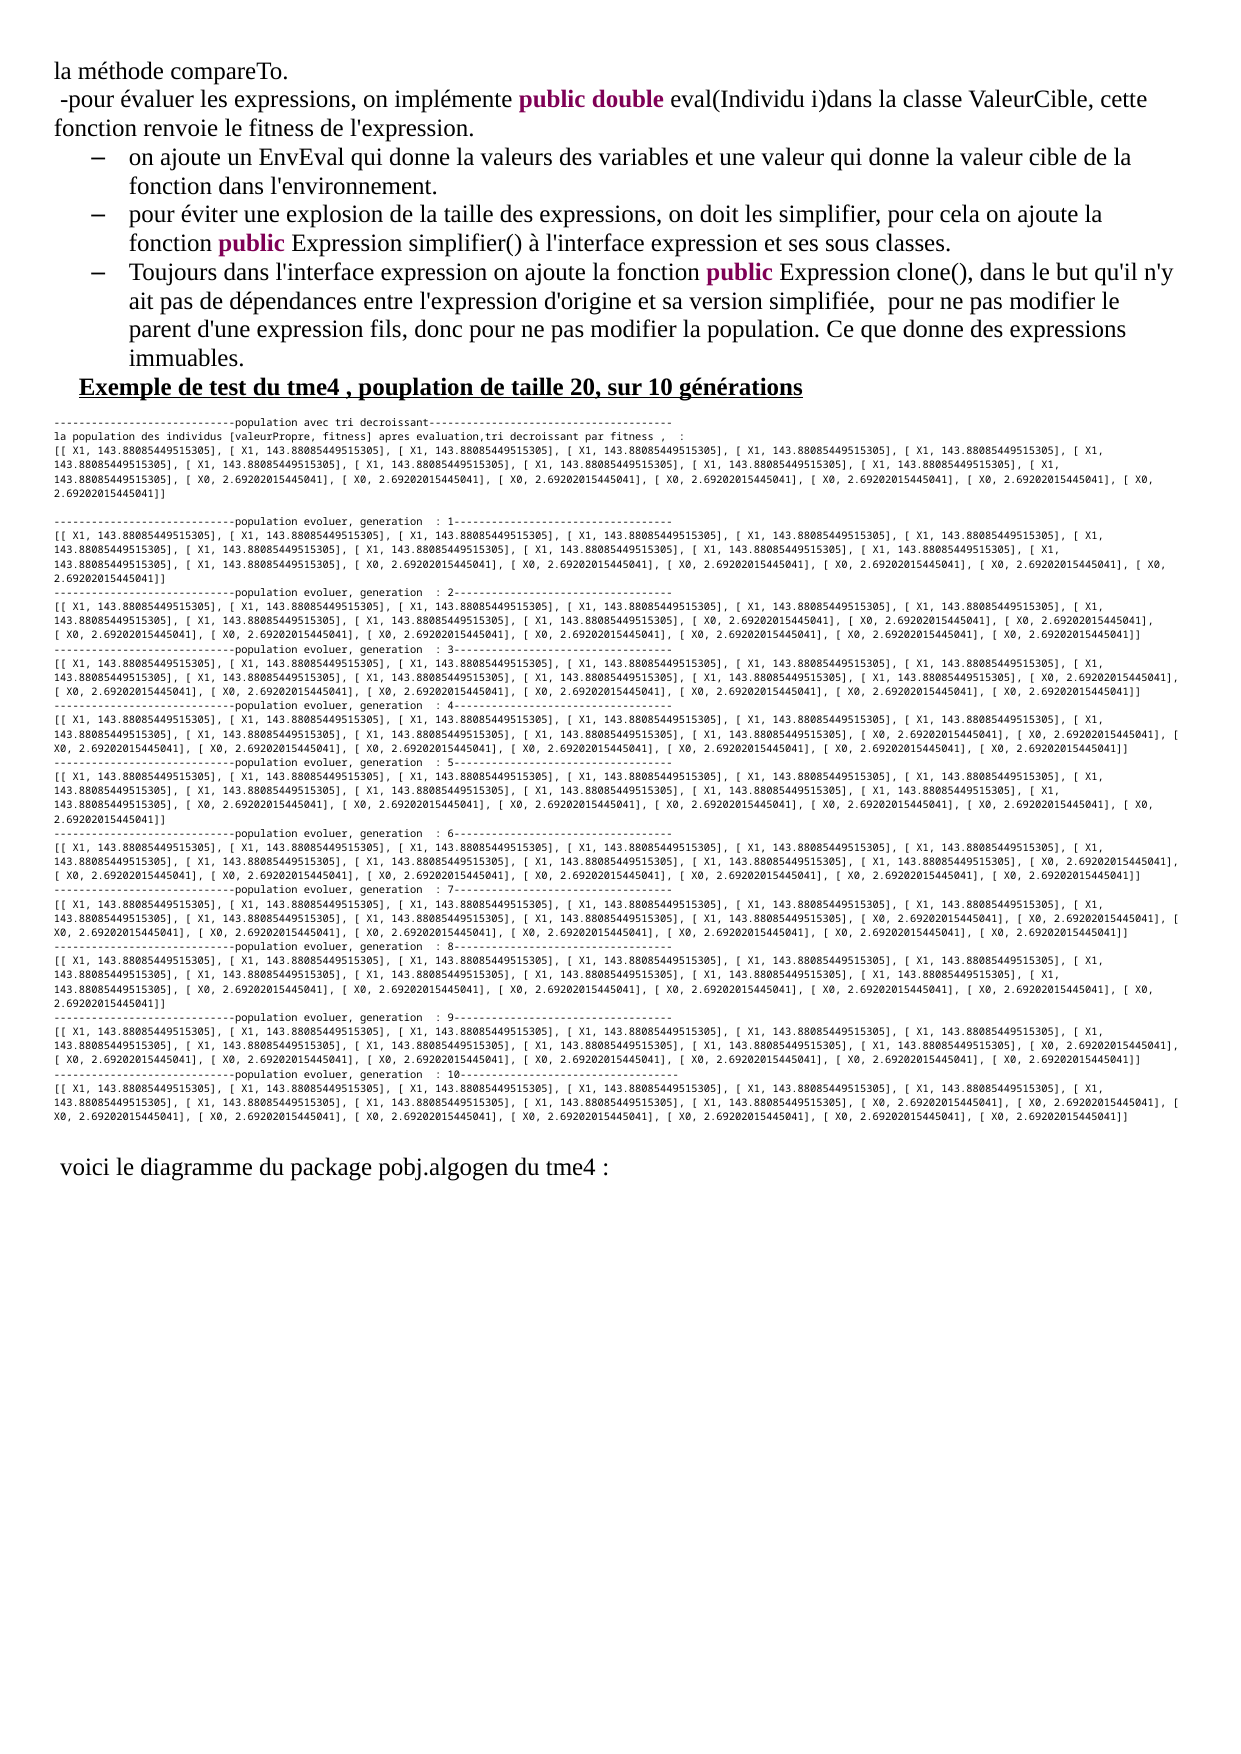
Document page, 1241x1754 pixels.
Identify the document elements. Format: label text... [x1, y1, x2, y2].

text la méthode compareTo. [53, 56, 1184, 84]
text -pour évaluer les expressions, on implémente public double eval(Individu i)dans la classe ValeurCible, cette fonction renvoie le fitness de l'expression. [53, 84, 1184, 142]
text [[ X1, 143.88085449515305], [ X1, 143.88085449515305], [ X1, 143.88085449515305], [ X1, 143.88085449515305], [ X1, 143.88085449515305], [ X1, 143.88085449515305], [ X1, 143.88085449515305], [ X1, 143.88085449515305], [ X1, 143.88085449515305], [ X1, 143.88085449515305], [ X1, 143.88085449515305], [ X0, 2.69202015445041], [ X0, 2.69202015445041], [ X0, 2.69202015445041], [ X0, 2.69202015445041], [ X0, 2.69202015445041], [ X0, 2.69202015445041], [ X0, 2.69202015445041], [ X0, 2.69202015445041], [ X0, 2.69202015445041]] [53, 713, 1184, 755]
text [[ X1, 143.88085449515305], [ X1, 143.88085449515305], [ X1, 143.88085449515305], [ X1, 143.88085449515305], [ X1, 143.88085449515305], [ X1, 143.88085449515305], [ X1, 143.88085449515305], [ X1, 143.88085449515305], [ X1, 143.88085449515305], [ X1, 143.88085449515305], [ X1, 143.88085449515305], [ X1, 143.88085449515305], [ X1, 143.88085449515305], [ X0, 2.69202015445041], [ X0, 2.69202015445041], [ X0, 2.69202015445041], [ X0, 2.69202015445041], [ X0, 2.69202015445041], [ X0, 2.69202015445041], [ X0, 2.69202015445041]] [53, 443, 1184, 500]
text [[ X1, 143.88085449515305], [ X1, 143.88085449515305], [ X1, 143.88085449515305], [ X1, 143.88085449515305], [ X1, 143.88085449515305], [ X1, 143.88085449515305], [ X1, 143.88085449515305], [ X1, 143.88085449515305], [ X1, 143.88085449515305], [ X1, 143.88085449515305], [ X1, 143.88085449515305], [ X1, 143.88085449515305], [ X1, 143.88085449515305], [ X0, 2.69202015445041], [ X0, 2.69202015445041], [ X0, 2.69202015445041], [ X0, 2.69202015445041], [ X0, 2.69202015445041], [ X0, 2.69202015445041], [ X0, 2.69202015445041]] [53, 769, 1184, 826]
text [[ X1, 143.88085449515305], [ X1, 143.88085449515305], [ X1, 143.88085449515305], [ X1, 143.88085449515305], [ X1, 143.88085449515305], [ X1, 143.88085449515305], [ X1, 143.88085449515305], [ X1, 143.88085449515305], [ X1, 143.88085449515305], [ X1, 143.88085449515305], [ X1, 143.88085449515305], [ X1, 143.88085449515305], [ X0, 2.69202015445041], [ X0, 2.69202015445041], [ X0, 2.69202015445041], [ X0, 2.69202015445041], [ X0, 2.69202015445041], [ X0, 2.69202015445041], [ X0, 2.69202015445041], [ X0, 2.69202015445041]] [53, 656, 1184, 698]
text [[ X1, 143.88085449515305], [ X1, 143.88085449515305], [ X1, 143.88085449515305], [ X1, 143.88085449515305], [ X1, 143.88085449515305], [ X1, 143.88085449515305], [ X1, 143.88085449515305], [ X1, 143.88085449515305], [ X1, 143.88085449515305], [ X1, 143.88085449515305], [ X1, 143.88085449515305], [ X0, 2.69202015445041], [ X0, 2.69202015445041], [ X0, 2.69202015445041], [ X0, 2.69202015445041], [ X0, 2.69202015445041], [ X0, 2.69202015445041], [ X0, 2.69202015445041], [ X0, 2.69202015445041], [ X0, 2.69202015445041]] [53, 1081, 1184, 1123]
text -----------------------------population evoluer, generation : 5----------------------------------- [53, 755, 1184, 769]
text voici le diagramme du package pobj.algogen du tme4 : [53, 1152, 1184, 1181]
text [[ X1, 143.88085449515305], [ X1, 143.88085449515305], [ X1, 143.88085449515305], [ X1, 143.88085449515305], [ X1, 143.88085449515305], [ X1, 143.88085449515305], [ X1, 143.88085449515305], [ X1, 143.88085449515305], [ X1, 143.88085449515305], [ X1, 143.88085449515305], [ X1, 143.88085449515305], [ X1, 143.88085449515305], [ X0, 2.69202015445041], [ X0, 2.69202015445041], [ X0, 2.69202015445041], [ X0, 2.69202015445041], [ X0, 2.69202015445041], [ X0, 2.69202015445041], [ X0, 2.69202015445041], [ X0, 2.69202015445041]] [53, 840, 1184, 883]
text [[ X1, 143.88085449515305], [ X1, 143.88085449515305], [ X1, 143.88085449515305], [ X1, 143.88085449515305], [ X1, 143.88085449515305], [ X1, 143.88085449515305], [ X1, 143.88085449515305], [ X1, 143.88085449515305], [ X1, 143.88085449515305], [ X1, 143.88085449515305], [ X1, 143.88085449515305], [ X1, 143.88085449515305], [ X0, 2.69202015445041], [ X0, 2.69202015445041], [ X0, 2.69202015445041], [ X0, 2.69202015445041], [ X0, 2.69202015445041], [ X0, 2.69202015445041], [ X0, 2.69202015445041], [ X0, 2.69202015445041]] [53, 1024, 1184, 1067]
text -----------------------------population evoluer, generation : 3----------------------------------- [53, 642, 1184, 656]
text -----------------------------population evoluer, generation : 6----------------------------------- [53, 826, 1184, 840]
text -----------------------------population evoluer, generation : 8----------------------------------- [53, 939, 1184, 953]
text -----------------------------population avec tri decroissant--------------------------------------- [53, 415, 1184, 429]
text [[ X1, 143.88085449515305], [ X1, 143.88085449515305], [ X1, 143.88085449515305], [ X1, 143.88085449515305], [ X1, 143.88085449515305], [ X1, 143.88085449515305], [ X1, 143.88085449515305], [ X1, 143.88085449515305], [ X1, 143.88085449515305], [ X1, 143.88085449515305], [ X1, 143.88085449515305], [ X1, 143.88085449515305], [ X1, 143.88085449515305], [ X1, 143.88085449515305], [ X0, 2.69202015445041], [ X0, 2.69202015445041], [ X0, 2.69202015445041], [ X0, 2.69202015445041], [ X0, 2.69202015445041], [ X0, 2.69202015445041]] [53, 528, 1184, 585]
text -----------------------------population evoluer, generation : 9----------------------------------- [53, 1010, 1184, 1024]
list Toujours dans l'interface expression on ajoute la fonction public Expression clone(), dans le but qu'il n'y ait pas de dépendances entre l'expression d'origine et sa version simplifiée, pour ne pas modifier le parent d'une expression fils, donc pour ne pas modifier la population. Ce que donne des expressions immuables. [91, 257, 1184, 372]
text -----------------------------population evoluer, generation : 1----------------------------------- [53, 514, 1184, 528]
text [[ X1, 143.88085449515305], [ X1, 143.88085449515305], [ X1, 143.88085449515305], [ X1, 143.88085449515305], [ X1, 143.88085449515305], [ X1, 143.88085449515305], [ X1, 143.88085449515305], [ X1, 143.88085449515305], [ X1, 143.88085449515305], [ X1, 143.88085449515305], [ X1, 143.88085449515305], [ X1, 143.88085449515305], [ X1, 143.88085449515305], [ X0, 2.69202015445041], [ X0, 2.69202015445041], [ X0, 2.69202015445041], [ X0, 2.69202015445041], [ X0, 2.69202015445041], [ X0, 2.69202015445041], [ X0, 2.69202015445041]] [53, 953, 1184, 1010]
text Exemple de test du tme4 , pouplation de taille 20, sur 10 générations [53, 372, 1184, 401]
text -----------------------------population evoluer, generation : 4----------------------------------- [53, 698, 1184, 713]
text -----------------------------population evoluer, generation : 10----------------------------------- [53, 1067, 1184, 1081]
text -----------------------------population evoluer, generation : 7----------------------------------- [53, 883, 1184, 897]
text [[ X1, 143.88085449515305], [ X1, 143.88085449515305], [ X1, 143.88085449515305], [ X1, 143.88085449515305], [ X1, 143.88085449515305], [ X1, 143.88085449515305], [ X1, 143.88085449515305], [ X1, 143.88085449515305], [ X1, 143.88085449515305], [ X1, 143.88085449515305], [ X1, 143.88085449515305], [ X0, 2.69202015445041], [ X0, 2.69202015445041], [ X0, 2.69202015445041], [ X0, 2.69202015445041], [ X0, 2.69202015445041], [ X0, 2.69202015445041], [ X0, 2.69202015445041], [ X0, 2.69202015445041], [ X0, 2.69202015445041]] [53, 897, 1184, 939]
text -----------------------------population evoluer, generation : 2----------------------------------- [53, 585, 1184, 599]
text la population des individus [valeurPropre, fitness] apres evaluation,tri decroissant par fitness , : [53, 429, 1184, 443]
list pour éviter une explosion de la taille des expressions, on doit les simplifier, pour cela on ajoute la fonction public Expression simplifier() à l'interface expression et ses sous classes. [91, 199, 1184, 257]
list on ajoute un EnvEval qui donne la valeurs des variables et une valeur qui donne la valeur cible de la fonction dans l'environnement. [91, 142, 1184, 199]
text [[ X1, 143.88085449515305], [ X1, 143.88085449515305], [ X1, 143.88085449515305], [ X1, 143.88085449515305], [ X1, 143.88085449515305], [ X1, 143.88085449515305], [ X1, 143.88085449515305], [ X1, 143.88085449515305], [ X1, 143.88085449515305], [ X1, 143.88085449515305], [ X0, 2.69202015445041], [ X0, 2.69202015445041], [ X0, 2.69202015445041], [ X0, 2.69202015445041], [ X0, 2.69202015445041], [ X0, 2.69202015445041], [ X0, 2.69202015445041], [ X0, 2.69202015445041], [ X0, 2.69202015445041], [ X0, 2.69202015445041]] [53, 599, 1184, 642]
